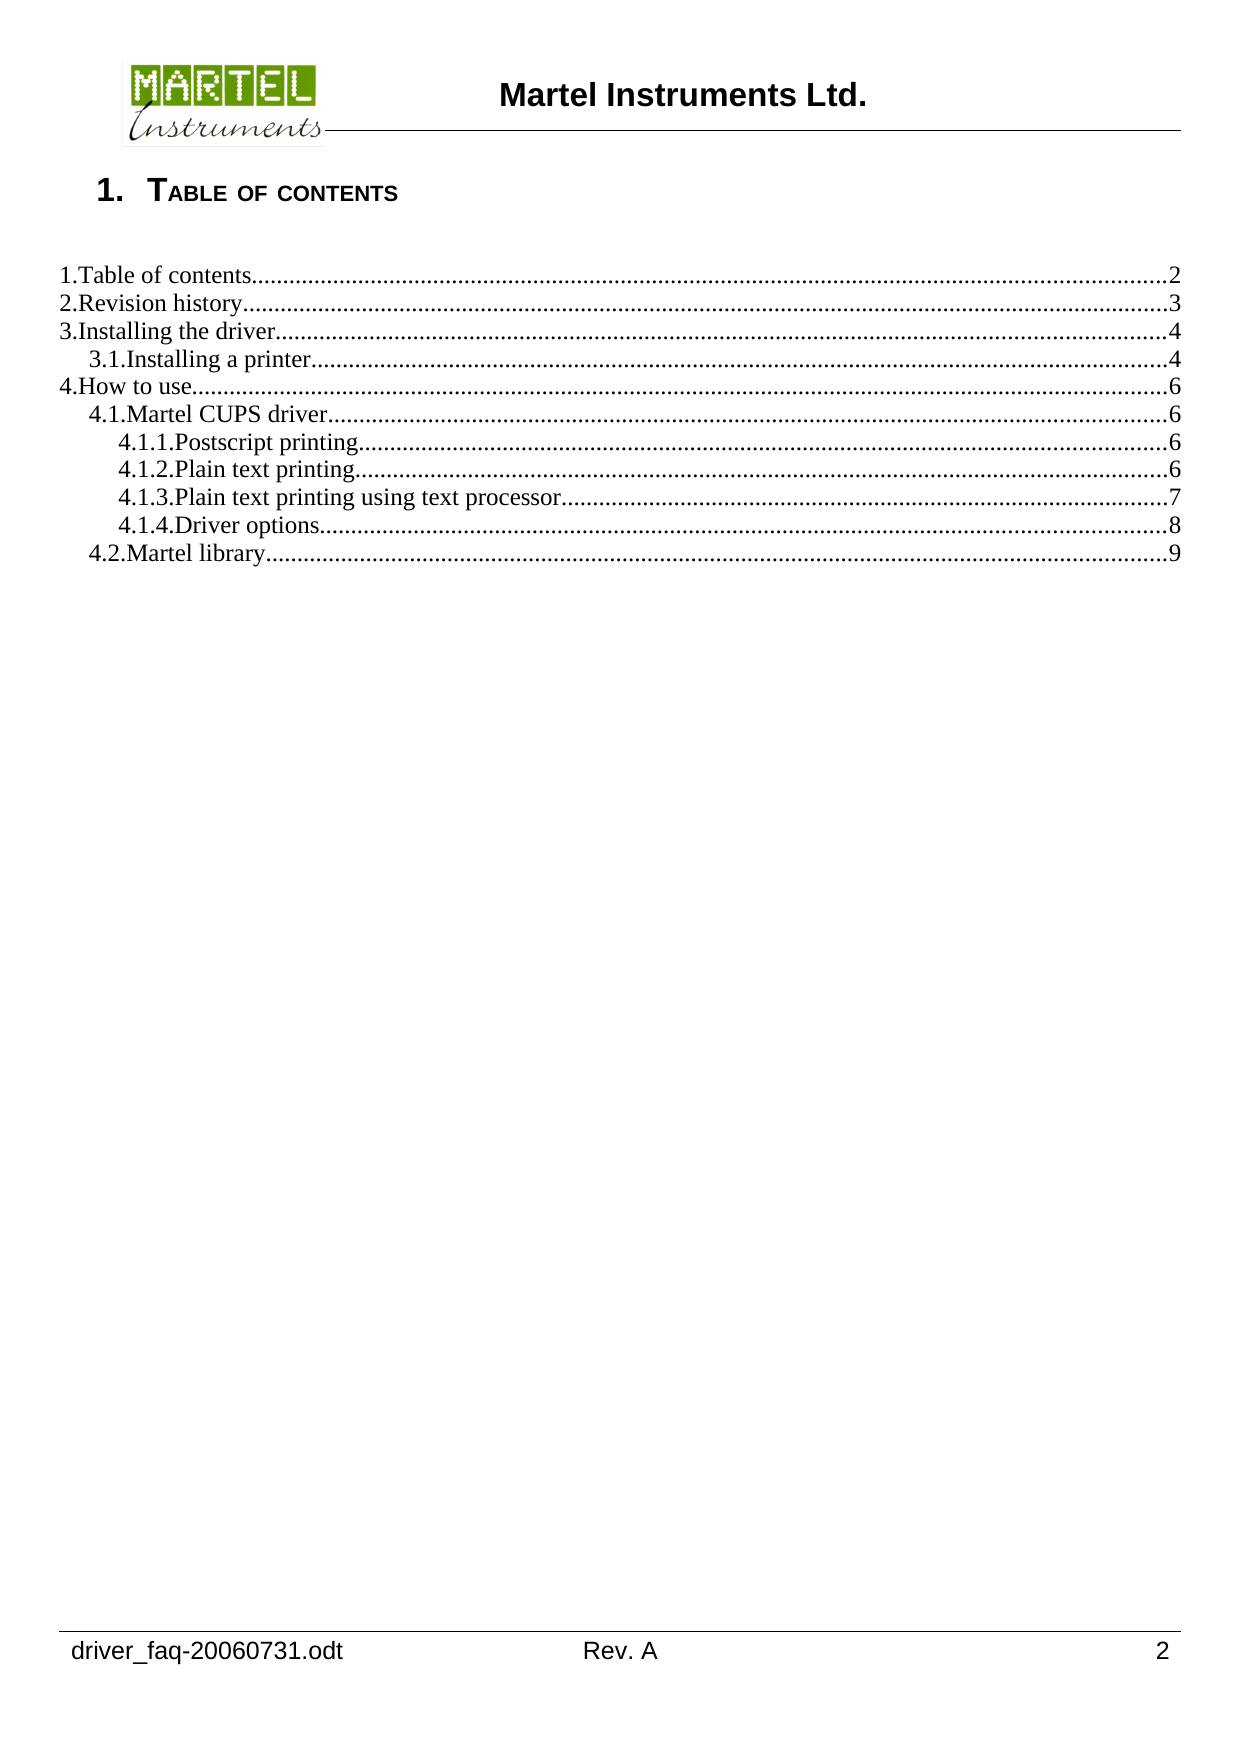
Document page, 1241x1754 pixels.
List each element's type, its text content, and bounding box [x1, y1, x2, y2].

text 1.Table of contents 2 [59, 262, 1181, 289]
text 4.1.2.Plain text printing 6 [118, 456, 1181, 483]
text 4.1.4.Driver options 8 [118, 511, 1181, 539]
text 2.Revision history 3 [59, 289, 1181, 317]
text 4.1.3.Plain text printing using text processor 7 [118, 483, 1181, 511]
text 3.Installing the driver 4 [59, 317, 1181, 345]
text 4.2.Martel library 9 [88, 539, 1181, 566]
picture [122, 59, 325, 147]
text 4.1.Martel CUPS driver 6 [88, 400, 1181, 428]
text 4.How to use 6 [59, 372, 1181, 400]
subtitle Table of contents [96, 171, 1181, 209]
text 3.1.Installing a printer 4 [88, 345, 1181, 372]
text 4.1.1.Postscript printing 6 [118, 428, 1181, 456]
